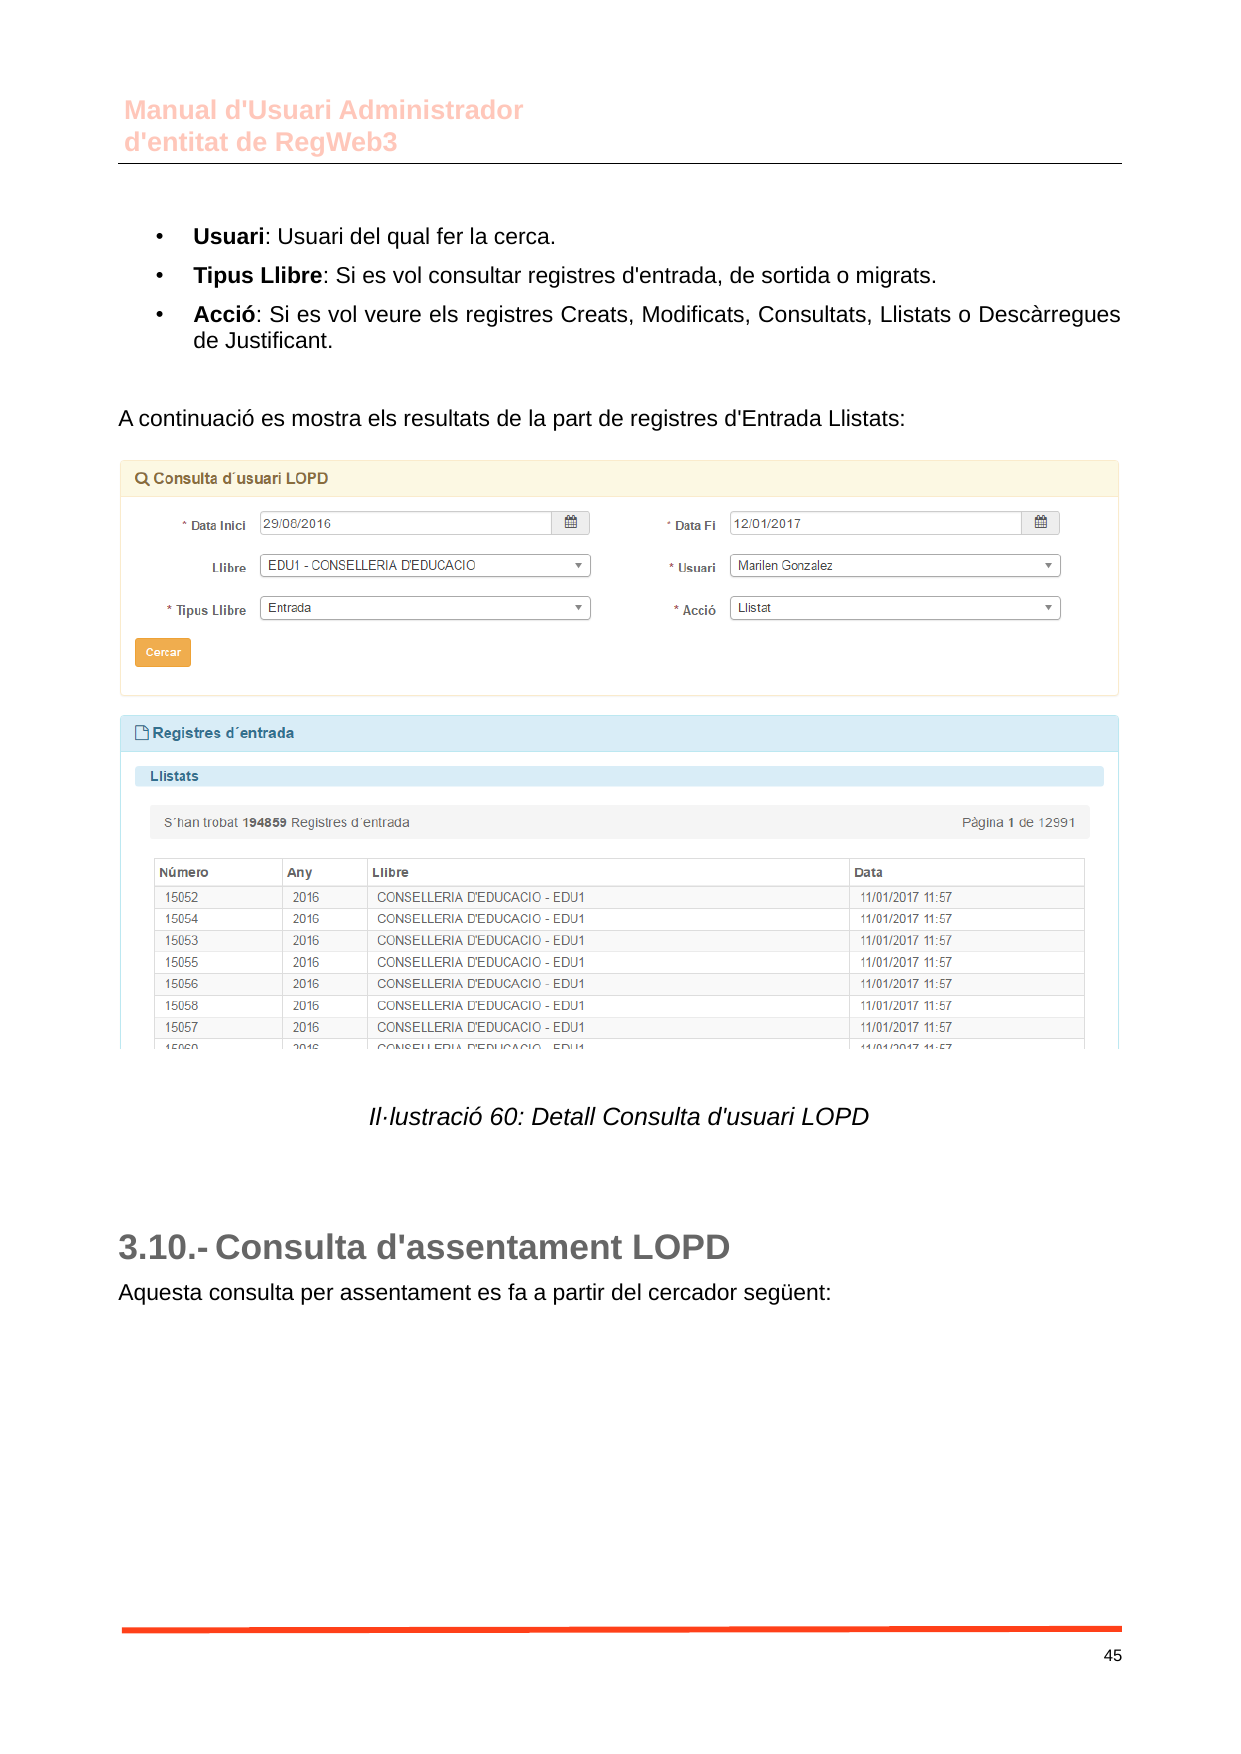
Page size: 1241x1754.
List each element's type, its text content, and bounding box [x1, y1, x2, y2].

text A continuació es mostra els resultats de la part de registres d'Entrada Llistats: [118, 405, 1122, 431]
list Tipus Llibre: Si es vol consultar registres d'entrada, de sortida o migrats. [156, 262, 1122, 288]
text Il·lustració : Detall Consulta d'usuari LOPD [118, 1102, 1122, 1131]
subtitle Consulta d'assentament LOPD [118, 1226, 1122, 1267]
text Aquesta consulta per assentament es fa a partir del cercador següent: [118, 1279, 1122, 1305]
list Usuari: Usuari del qual fer la cerca. [156, 223, 1122, 250]
list Acció: Si es vol veure els registres Creats, Modificats, Consultats, Llistats o Descàrregues de Justificant. [156, 301, 1122, 354]
